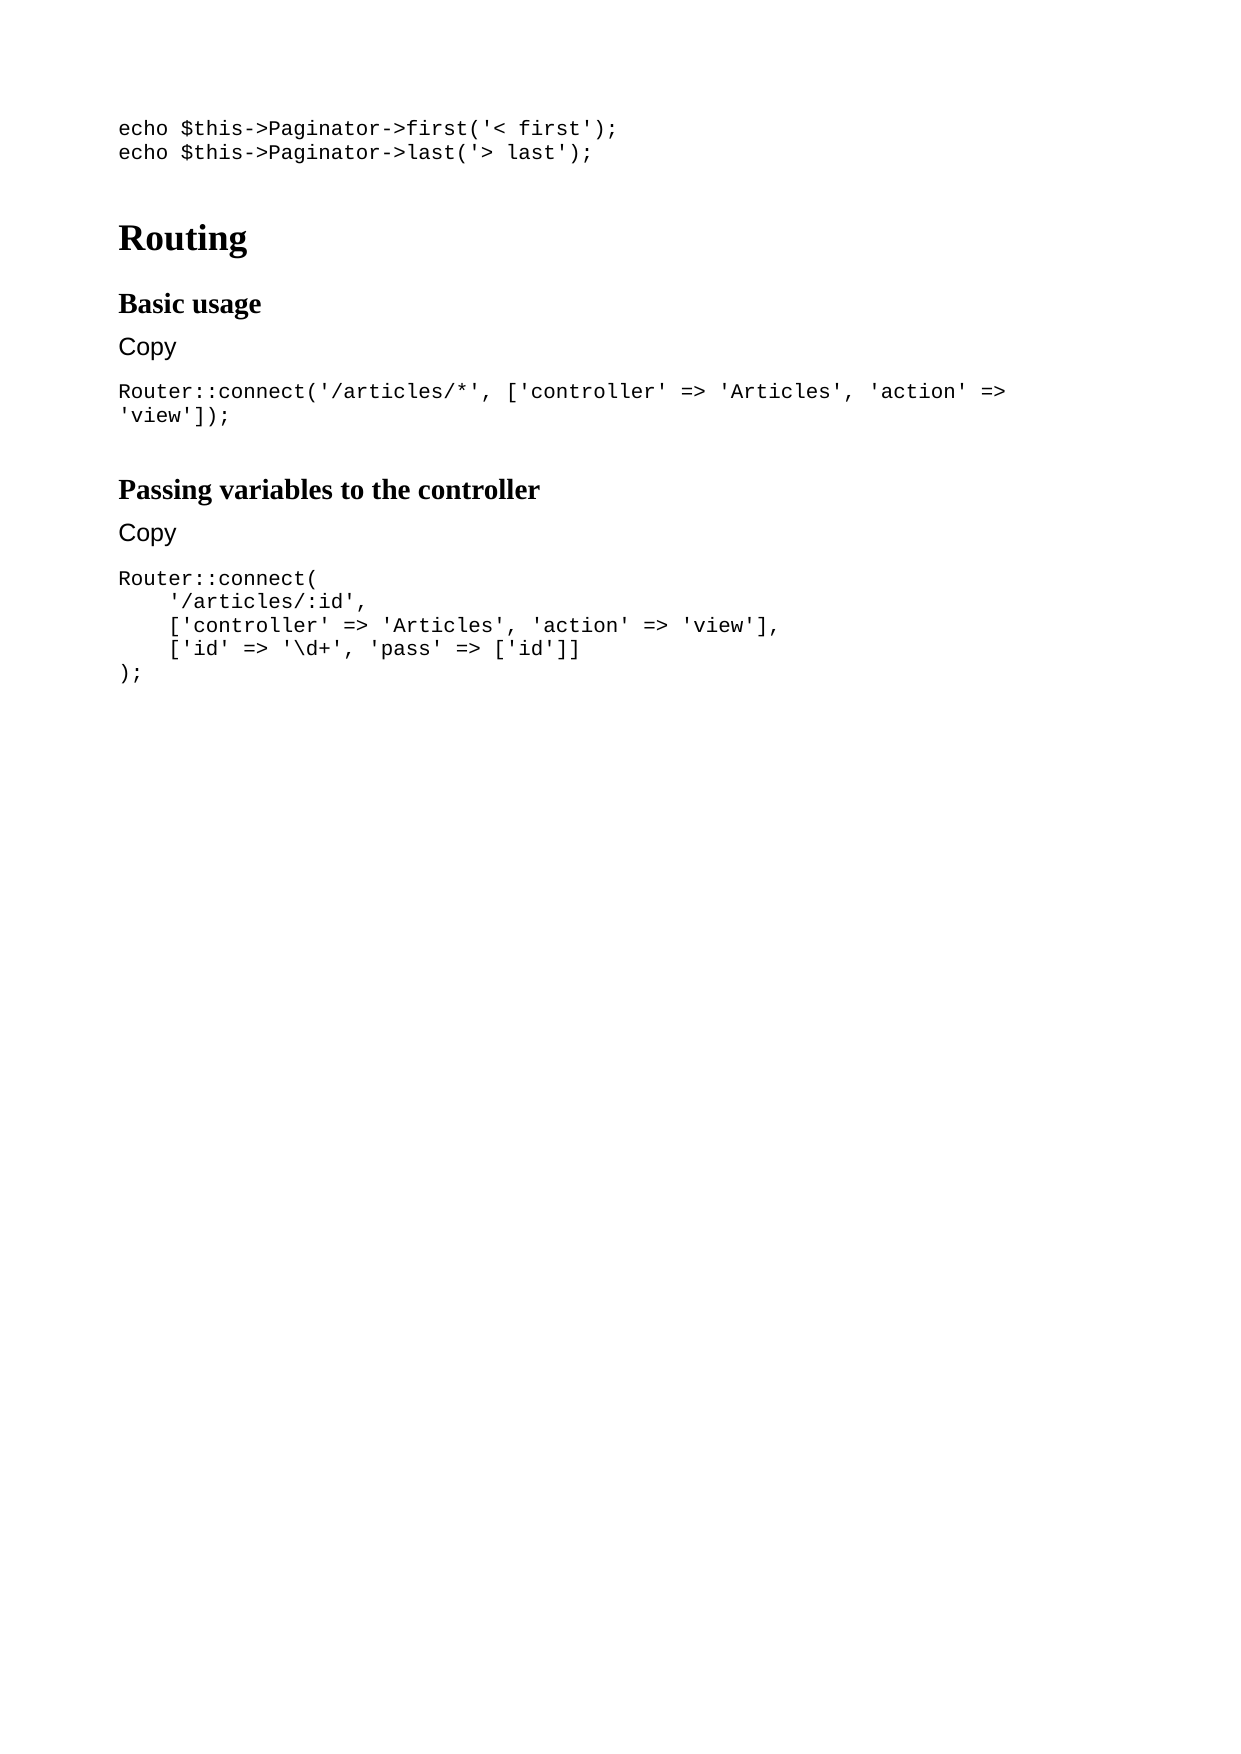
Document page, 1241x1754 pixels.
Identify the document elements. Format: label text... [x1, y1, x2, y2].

subtitle Passing variables to the controller [118, 472, 1122, 506]
text Copy [118, 332, 1122, 361]
subtitle Basic usage [118, 286, 1122, 319]
subtitle Routing [118, 216, 1122, 259]
text echo $this->Paginator->first('< first'); [118, 118, 1122, 142]
text echo $this->Paginator->last('> last'); [118, 142, 1122, 165]
text '/articles/:id', [118, 591, 1122, 615]
text ); [118, 662, 1122, 686]
text ['controller' => 'Articles', 'action' => 'view'], [118, 615, 1122, 638]
text Router::connect('/articles/*', ['controller' => 'Articles', 'action' => 'view']); [118, 381, 1122, 428]
text ['id' => '\d+', 'pass' => ['id']] [118, 638, 1122, 662]
text Router::connect( [118, 567, 1122, 591]
text Copy [118, 518, 1122, 547]
